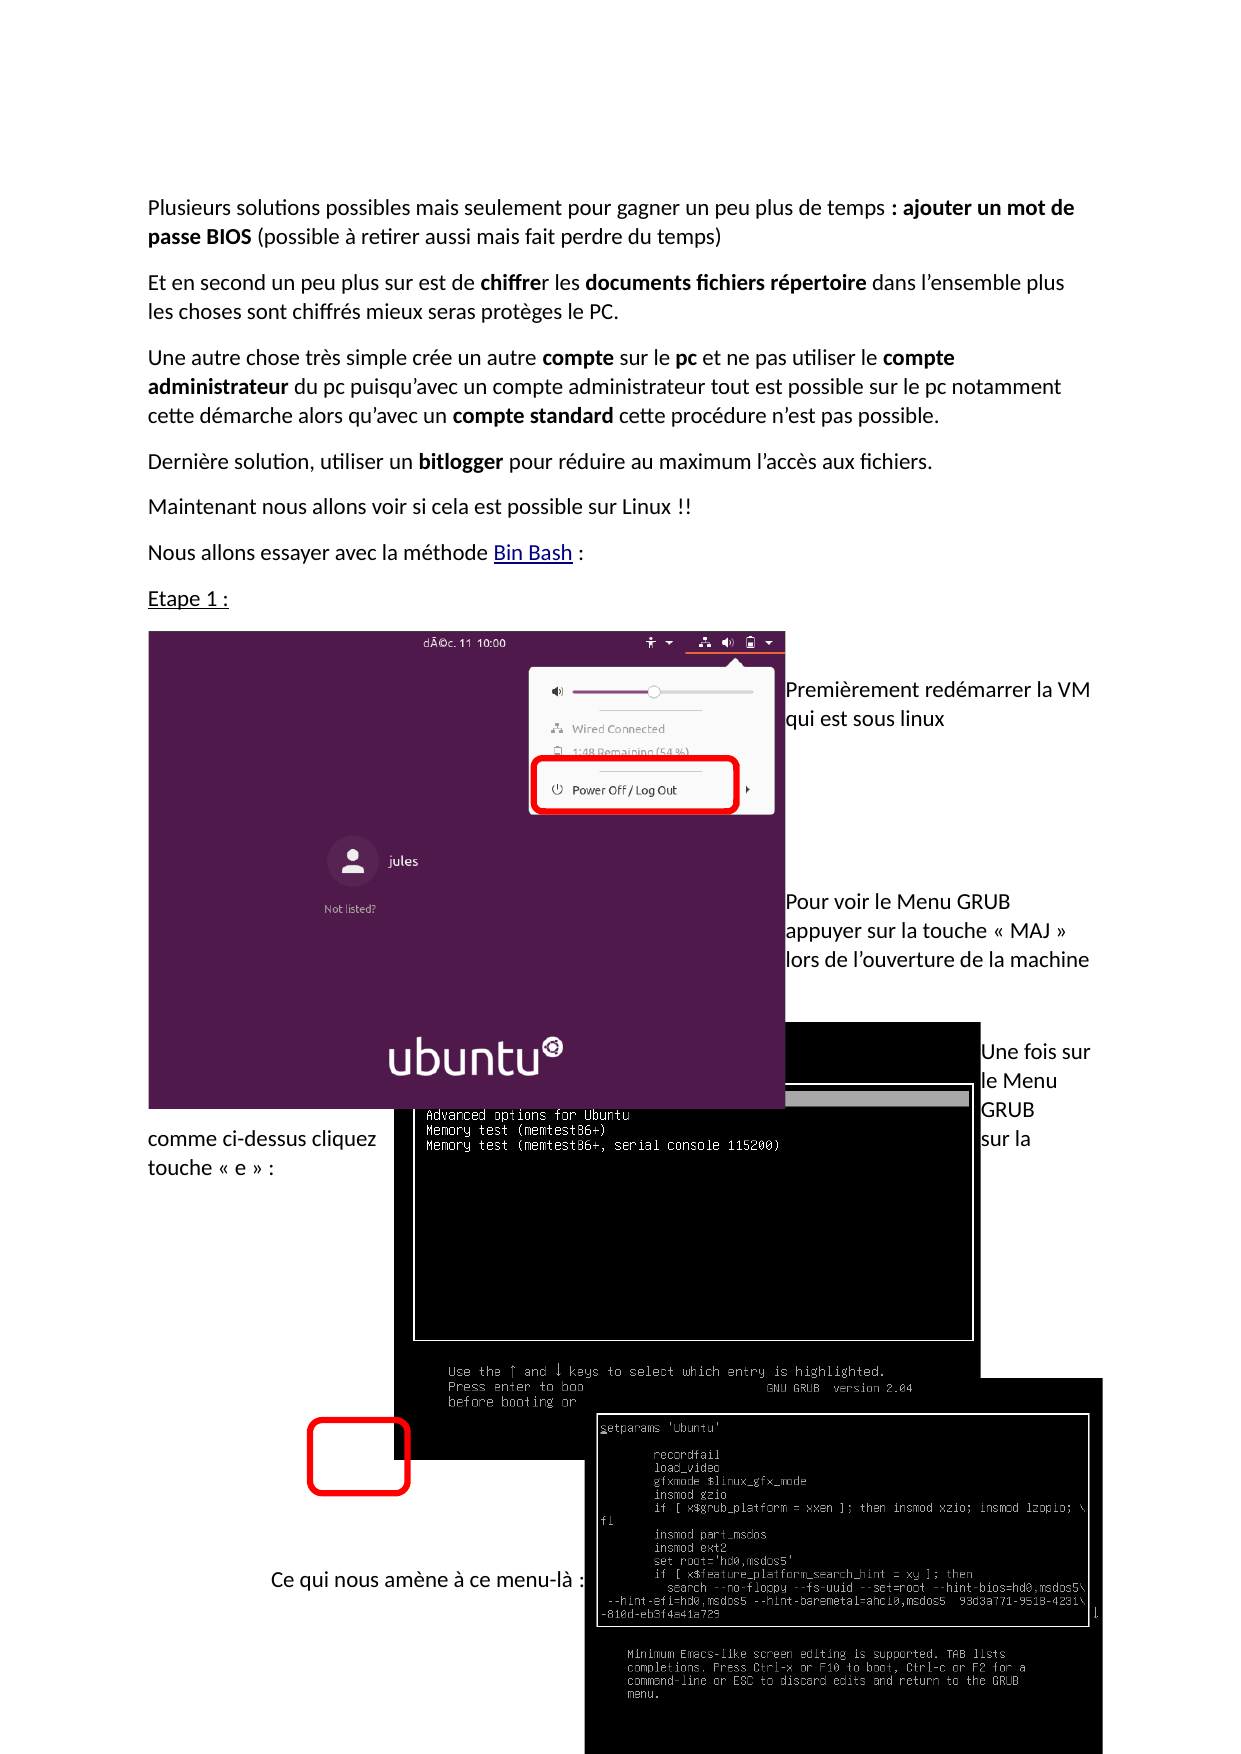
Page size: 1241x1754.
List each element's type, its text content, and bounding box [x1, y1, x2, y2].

text Ce qui nous amène à ce menu-là : [148, 1565, 584, 1593]
text Et en second un peu plus sur est de chiffrer les documents fichiers répertoire dans l’ensemble plus les choses sont chiffrés mieux seras protèges le PC. [148, 268, 1093, 325]
text Pour voir le Menu GRUB appuyer sur la touche « MAJ » lors de l’ouverture de la machine [786, 887, 1093, 973]
text Nous allons essayer avec la méthode Bin Bash : [148, 538, 1093, 566]
text Une fois sur le Menu GRUB comme ci-dessus cliquez sur la touche « e » : [148, 1109, 394, 1181]
text Premièrement redémarrer la VM qui est sous linux [786, 675, 1093, 732]
text Une fois sur le Menu GRUB comme ci-dessus cliquez sur la touche « e » : [981, 1037, 1093, 1181]
text Maintenant nous allons voir si cela est possible sur Linux !! [148, 492, 1093, 521]
text Une autre chose très simple crée un autre compte sur le pc et ne pas utiliser le compte administrateur du pc puisqu’avec un compte administrateur tout est possible sur le pc notamment cette démarche alors qu’avec un compte standard cette procédure n’est pas possible. [148, 343, 1093, 429]
text Etape 1 : [148, 584, 1093, 612]
text Dernière solution, utiliser un bitlogger pour réduire au maximum l’accès aux fichiers. [148, 447, 1093, 475]
text Plusieurs solutions possibles mais seulement pour gagner un peu plus de temps : ajouter un mot de passe BIOS (possible à retirer aussi mais fait perdre du temps) [148, 193, 1093, 250]
